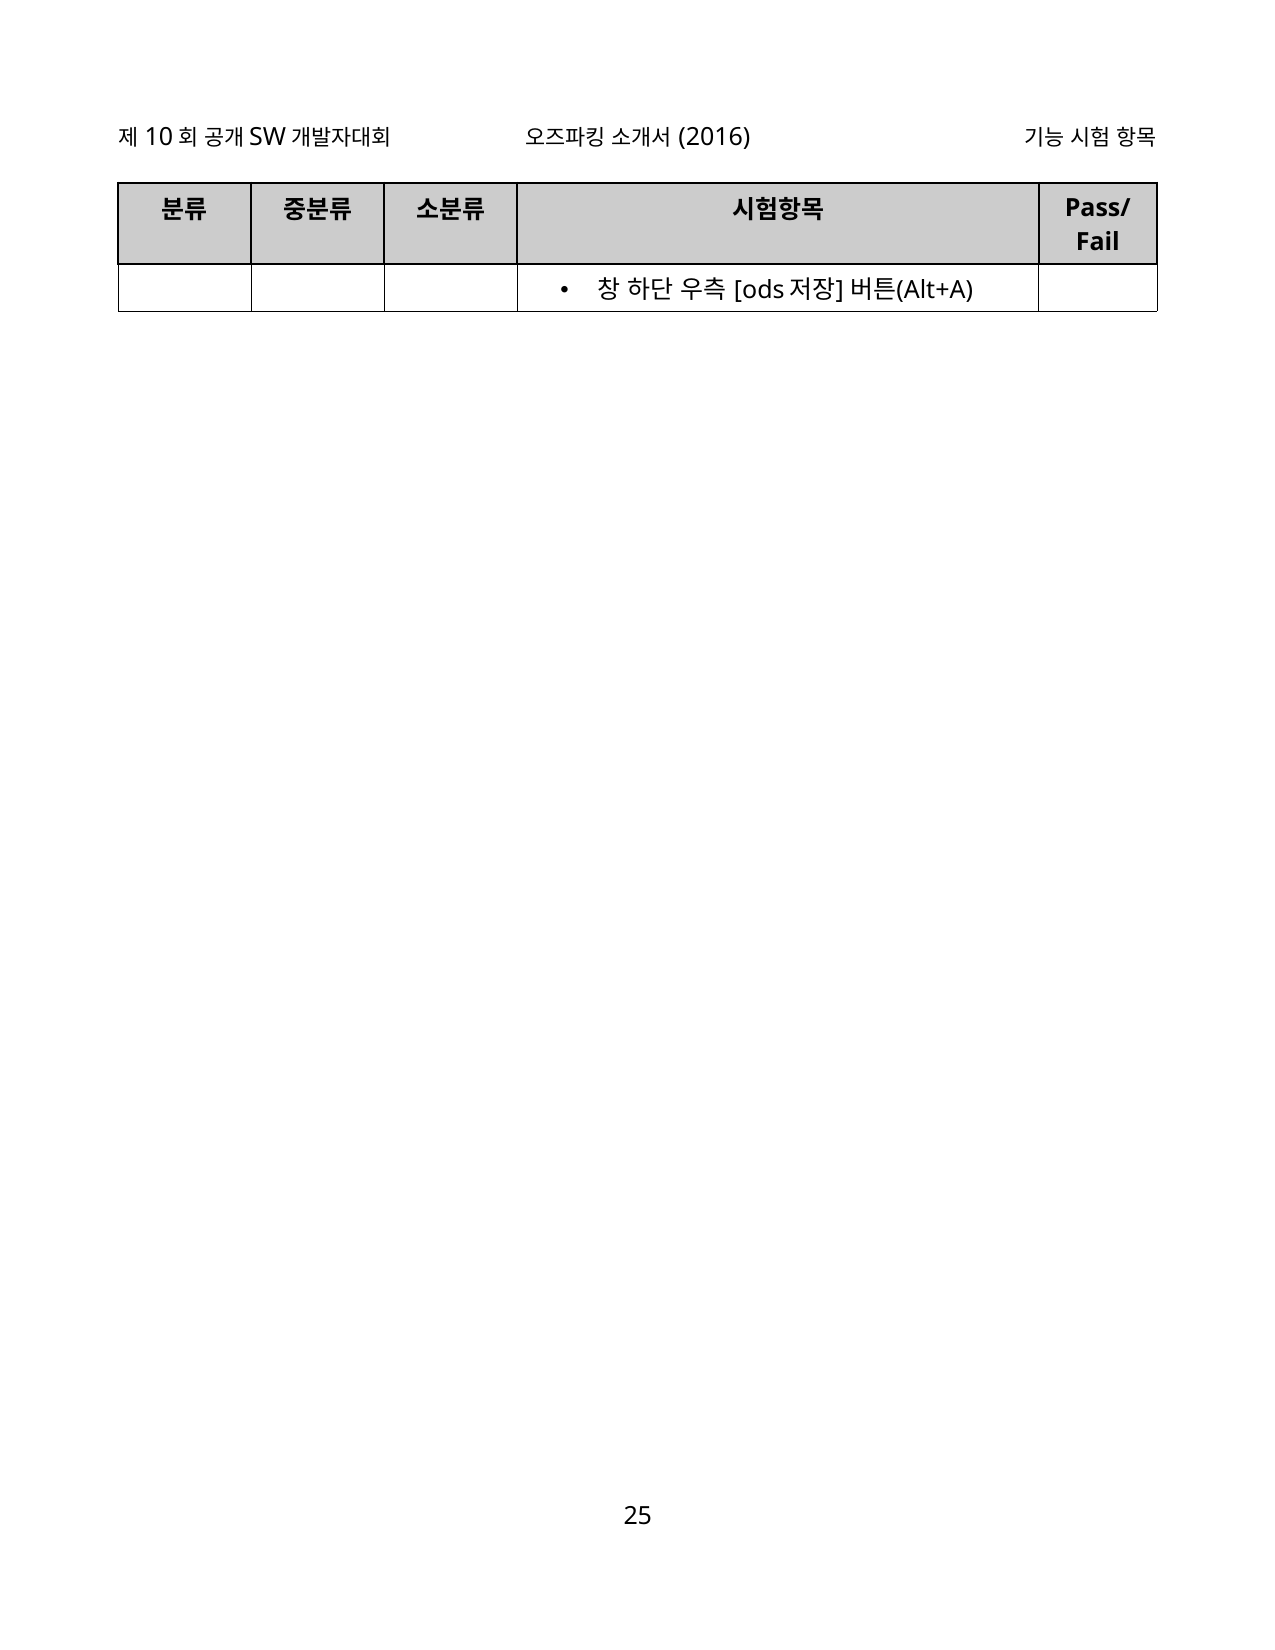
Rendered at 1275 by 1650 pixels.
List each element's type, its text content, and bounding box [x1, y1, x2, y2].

table_cell [1039, 265, 1157, 311]
table_header Pass/Fail [1040, 184, 1156, 263]
table_cell [385, 265, 517, 311]
table_header 시험항목 [518, 184, 1038, 263]
table_cell [119, 265, 251, 311]
table_cell [252, 265, 384, 311]
table_header 분류 [119, 184, 250, 263]
table_cell “표시된 사용자 목록을 ods 파일로 저장할 수 있음” <방법> 창 하단 우측 [ods저장] 버튼(Alt+A) [518, 265, 1038, 311]
table_header 중분류 [252, 184, 383, 263]
table_header 소분류 [385, 184, 516, 263]
